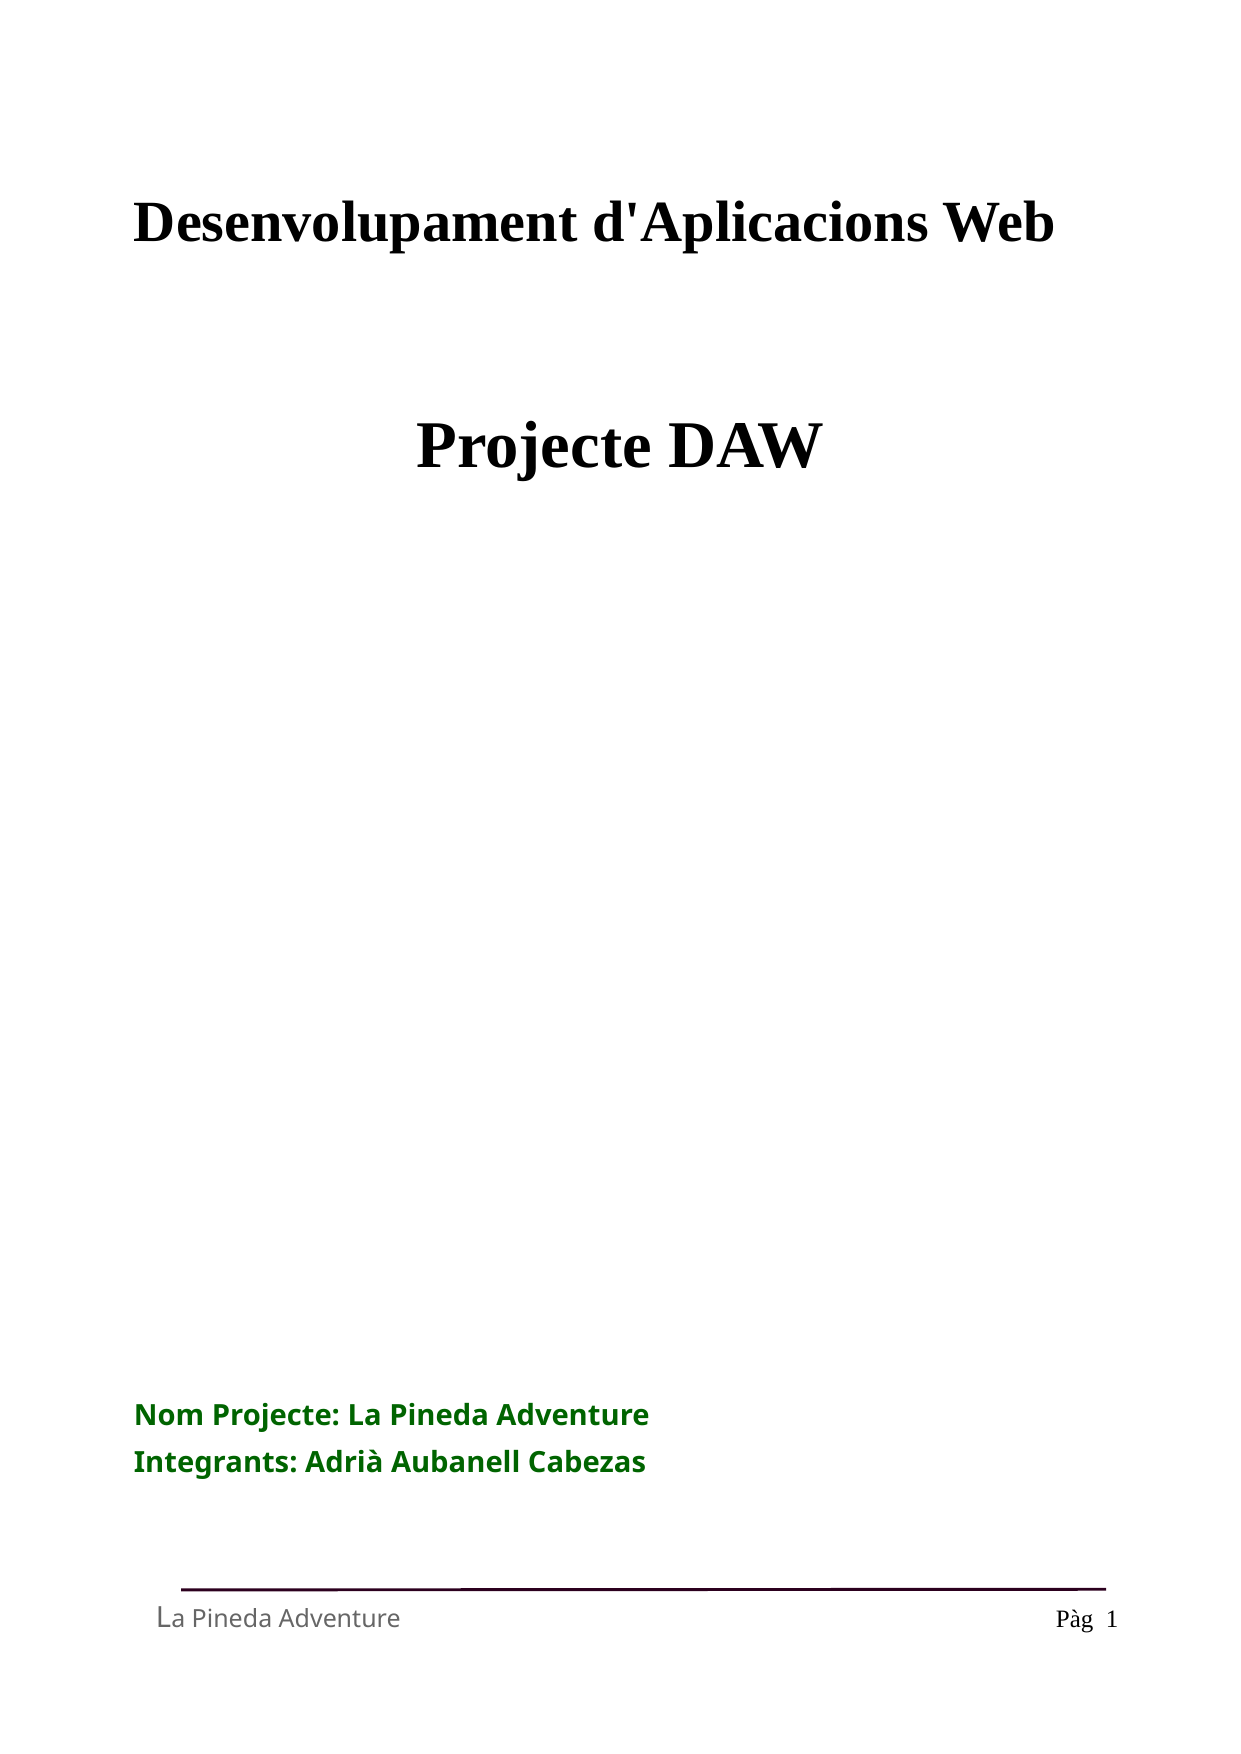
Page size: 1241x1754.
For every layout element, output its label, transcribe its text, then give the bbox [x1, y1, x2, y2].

text Nom Projecte: La Pineda Adventure [134, 1394, 1106, 1433]
text Projecte DAW [134, 405, 1106, 482]
text Integrants: Adrià Aubanell Cabezas [134, 1441, 1106, 1481]
text Desenvolupament d'Aplicacions Web [134, 187, 1106, 254]
